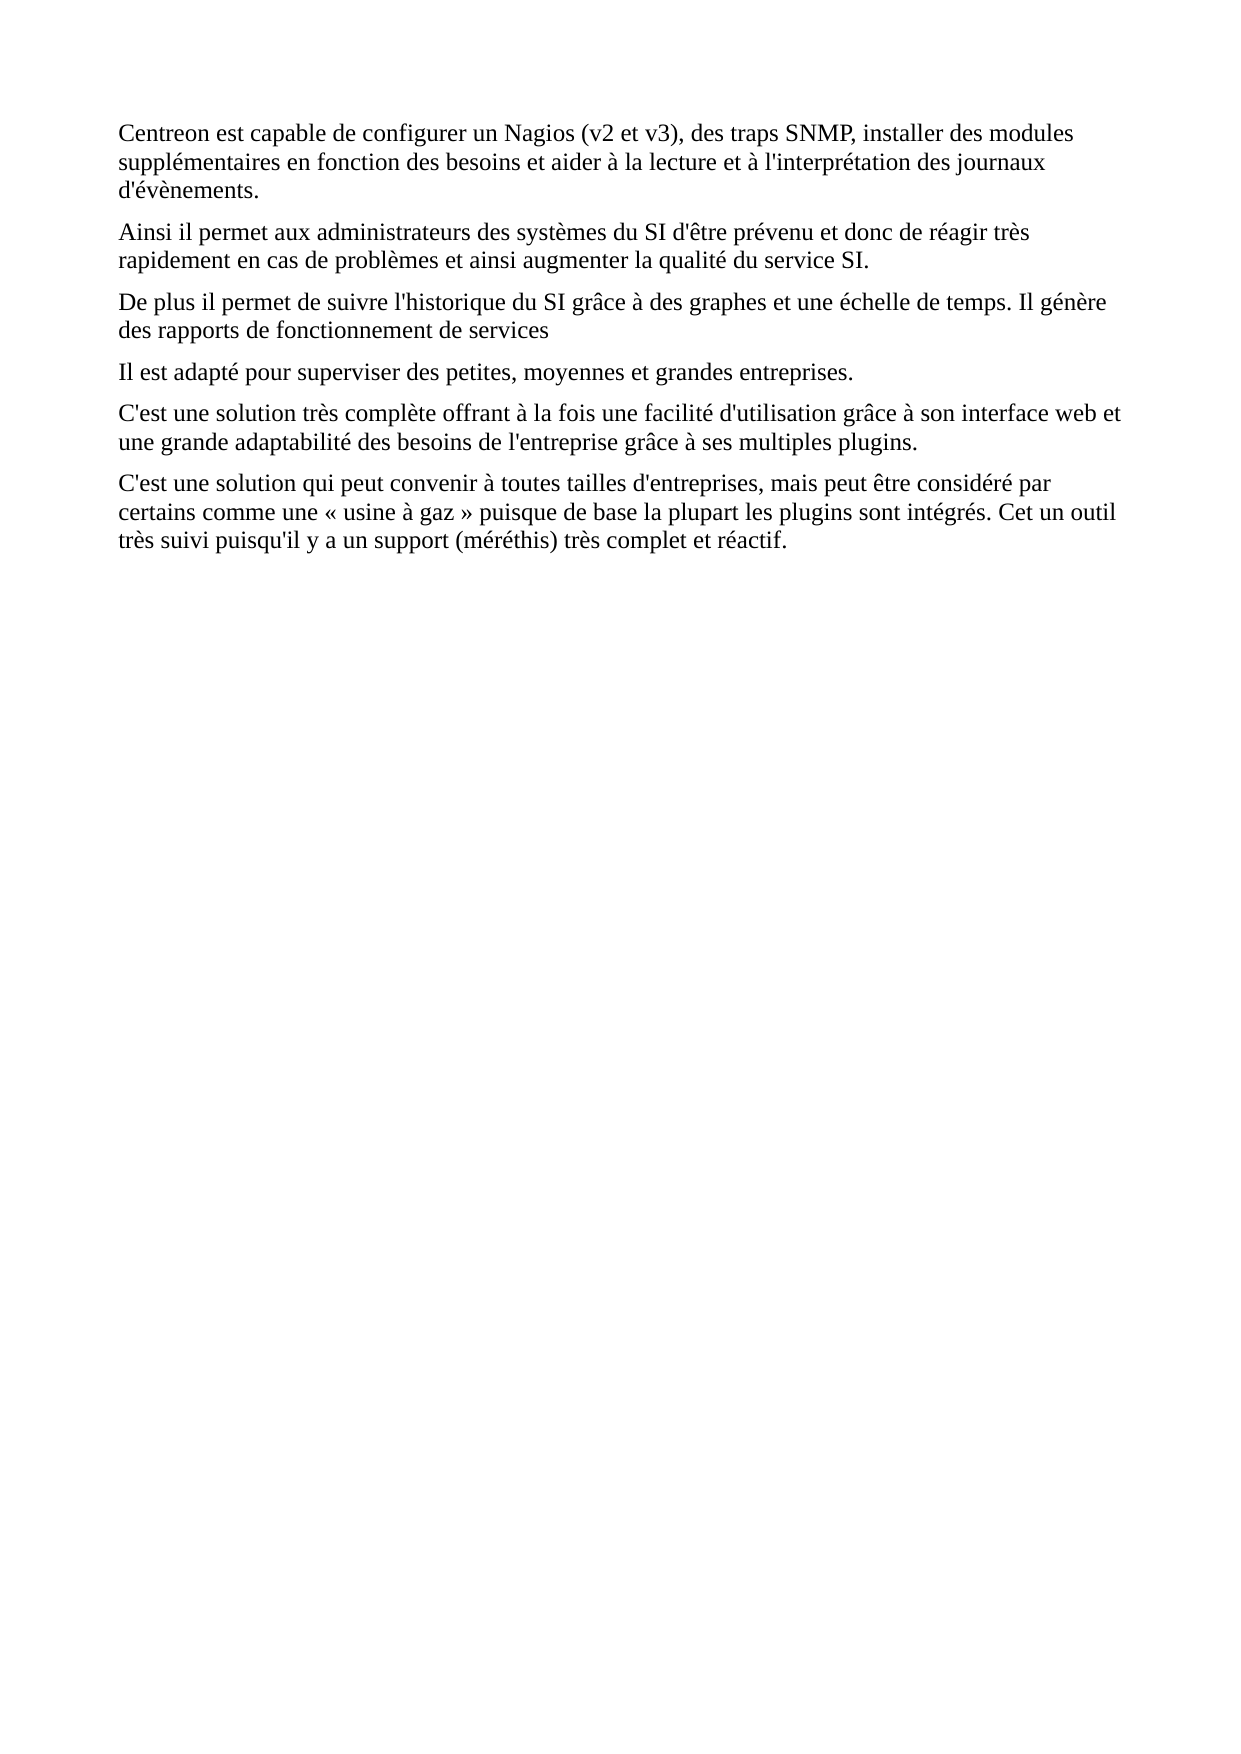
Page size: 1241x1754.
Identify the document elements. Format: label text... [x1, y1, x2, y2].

text C'est une solution qui peut convenir à toutes tailles d'entreprises, mais peut être considéré par certains comme une « usine à gaz » puisque de base la plupart les plugins sont intégrés. Cet un outil très suivi puisqu'il y a un support (méréthis) très complet et réactif. [118, 468, 1122, 554]
text De plus il permet de suivre l'historique du SI grâce à des graphes et une échelle de temps. Il génère des rapports de fonctionnement de services [118, 287, 1122, 344]
text C'est une solution très complète offrant à la fois une facilité d'utilisation grâce à son interface web et une grande adaptabilité des besoins de l'entreprise grâce à ses multiples plugins. [118, 398, 1122, 456]
text Centreon est capable de configurer un Nagios (v2 et v3), des traps SNMP, installer des modules supplémentaires en fonction des besoins et aider à la lecture et à l'interprétation des journaux d'évènements. [118, 118, 1122, 204]
text Ainsi il permet aux administrateurs des systèmes du SI d'être prévenu et donc de réagir très rapidement en cas de problèmes et ainsi augmenter la qualité du service SI. [118, 217, 1122, 274]
text Il est adapté pour superviser des petites, moyennes et grandes entreprises. [118, 357, 1122, 386]
